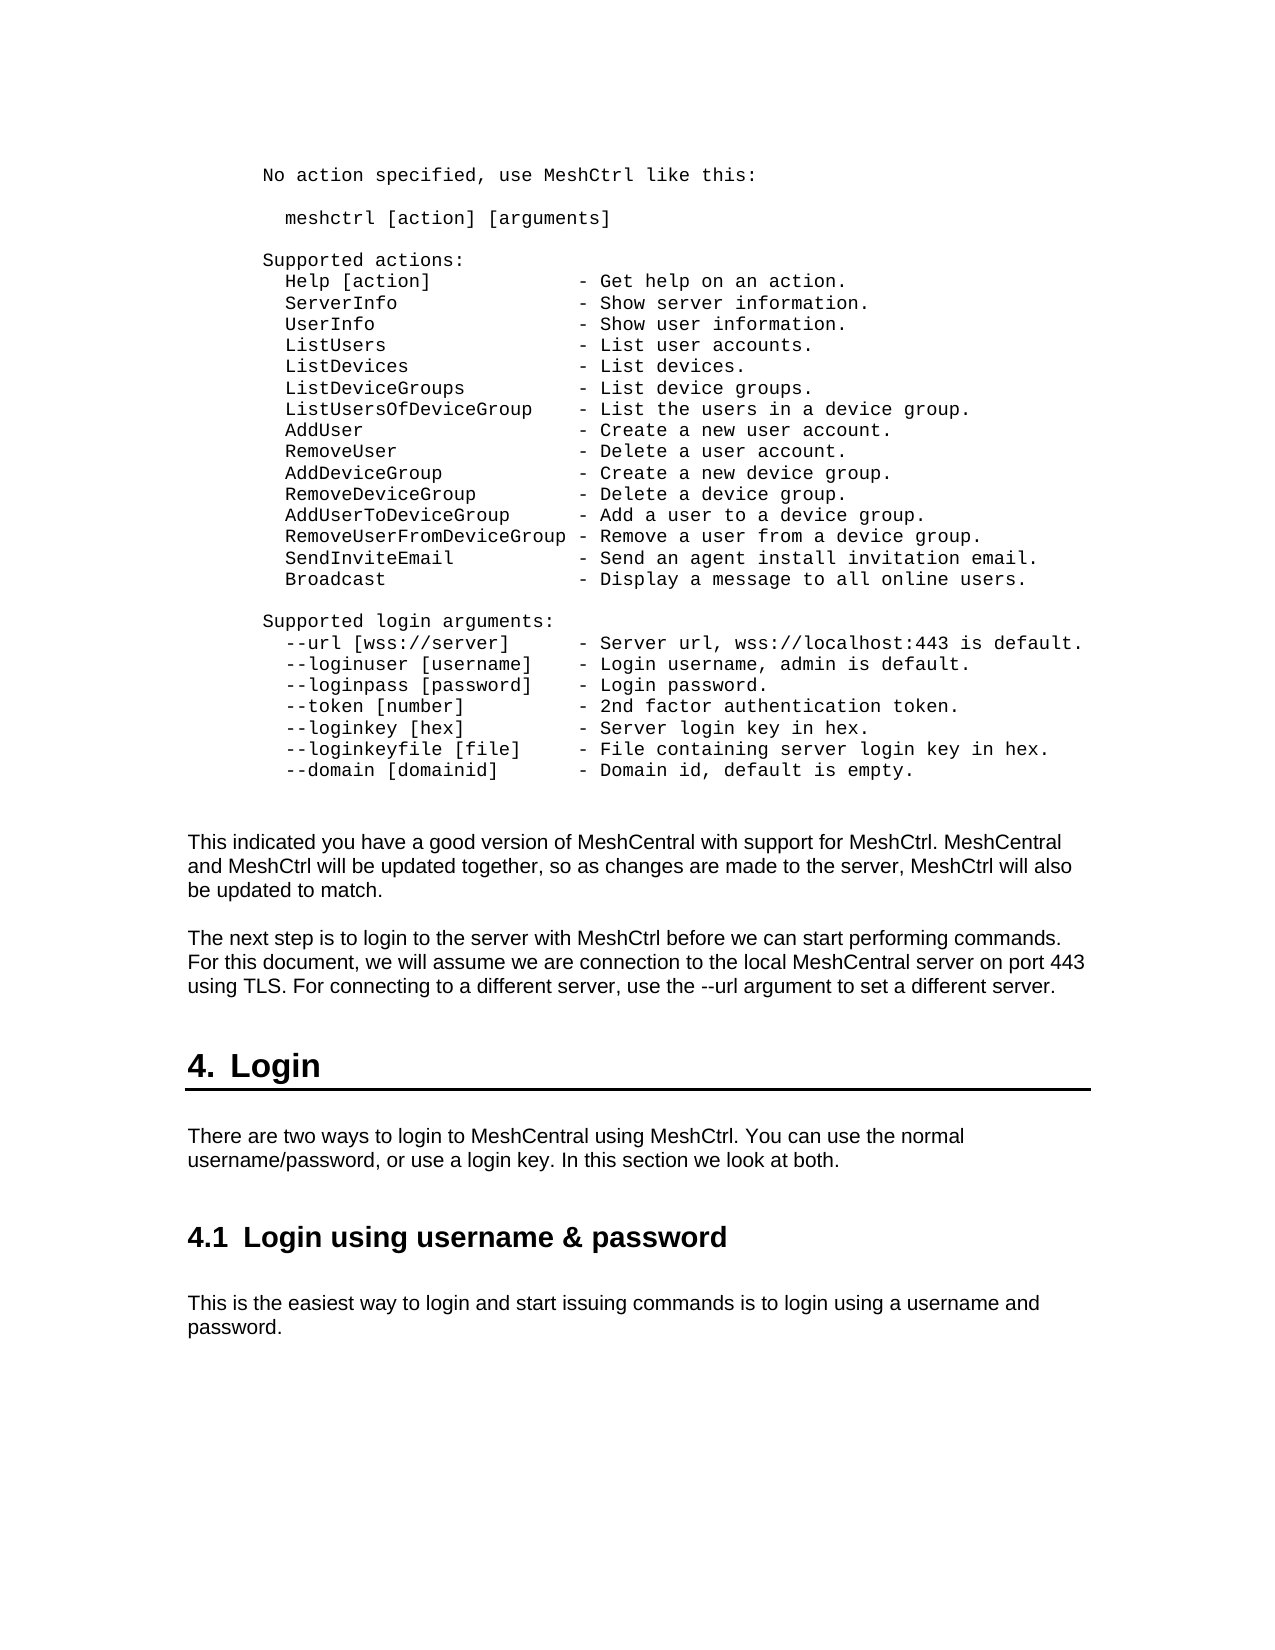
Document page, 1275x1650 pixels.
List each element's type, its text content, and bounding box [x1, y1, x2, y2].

text --loginuser [username] - Login username, admin is default. [285, 655, 1102, 676]
text No action specified, use MeshCtrl like this: meshctrl [action] [arguments] [262, 166, 760, 230]
text --loginkeyfile [file] - File containing server login key in hex. [285, 740, 1102, 761]
text Supported actions: [262, 251, 1102, 272]
text ListUsers - List user accounts. [285, 336, 1102, 357]
subtitle Login using username & password [187, 1220, 1102, 1254]
text ServerInfo - Show server information. [285, 293, 1102, 315]
text --url [wss://server] - Server url, wss://localhost:443 is default. [285, 633, 1102, 655]
text AddUserToDeviceGroup - Add a user to a device group. RemoveUserFromDeviceGroup - Remove a user from a device group. SendInviteEmail - Send an agent install invitation email. Broadcast - Display a message to all online users. [285, 506, 1039, 591]
text ListDevices - List devices. [285, 357, 1102, 378]
text --loginkey [hex] - Server login key in hex. [285, 718, 1102, 740]
subtitle Login [187, 1047, 1102, 1085]
text Supported login arguments: [262, 612, 1102, 633]
text RemoveUser - Delete a user account. [285, 442, 1102, 463]
text This indicated you have a good version of MeshCentral with support for MeshCtrl. MeshCentral and MeshCtrl will be updated together, so as changes are made to the server, MeshCtrl will also be updated to match. [187, 830, 1081, 902]
text UserInfo - Show user information. [285, 315, 1102, 336]
text --loginpass [password] - Login password. [285, 676, 1102, 697]
text This is the easiest way to login and start issuing commands is to login using a username and password. [187, 1291, 1043, 1338]
text There are two ways to login to MeshCentral using MeshCtrl. You can use the normal username/password, or use a login key. In this section we look at both. [187, 1123, 968, 1171]
text AddDeviceGroup - Create a new device group. RemoveDeviceGroup - Delete a device group. [285, 463, 893, 506]
text --token [number] - 2nd factor authentication token. [285, 697, 1102, 718]
text Help [action] - Get help on an action. [285, 272, 1102, 293]
text The next step is to login to the server with MeshCtrl before we can start performing commands. For this document, we will assume we are connection to the local MeshCentral server on port 443 using TLS. For connecting to a different server, use the --url argument to set a different server. [187, 926, 1092, 998]
text ListDeviceGroups - List device groups. ListUsersOfDeviceGroup - List the users in a device group. AddUser - Create a new user account. [285, 378, 972, 442]
text --domain [domainid] - Domain id, default is empty. [285, 761, 1102, 782]
